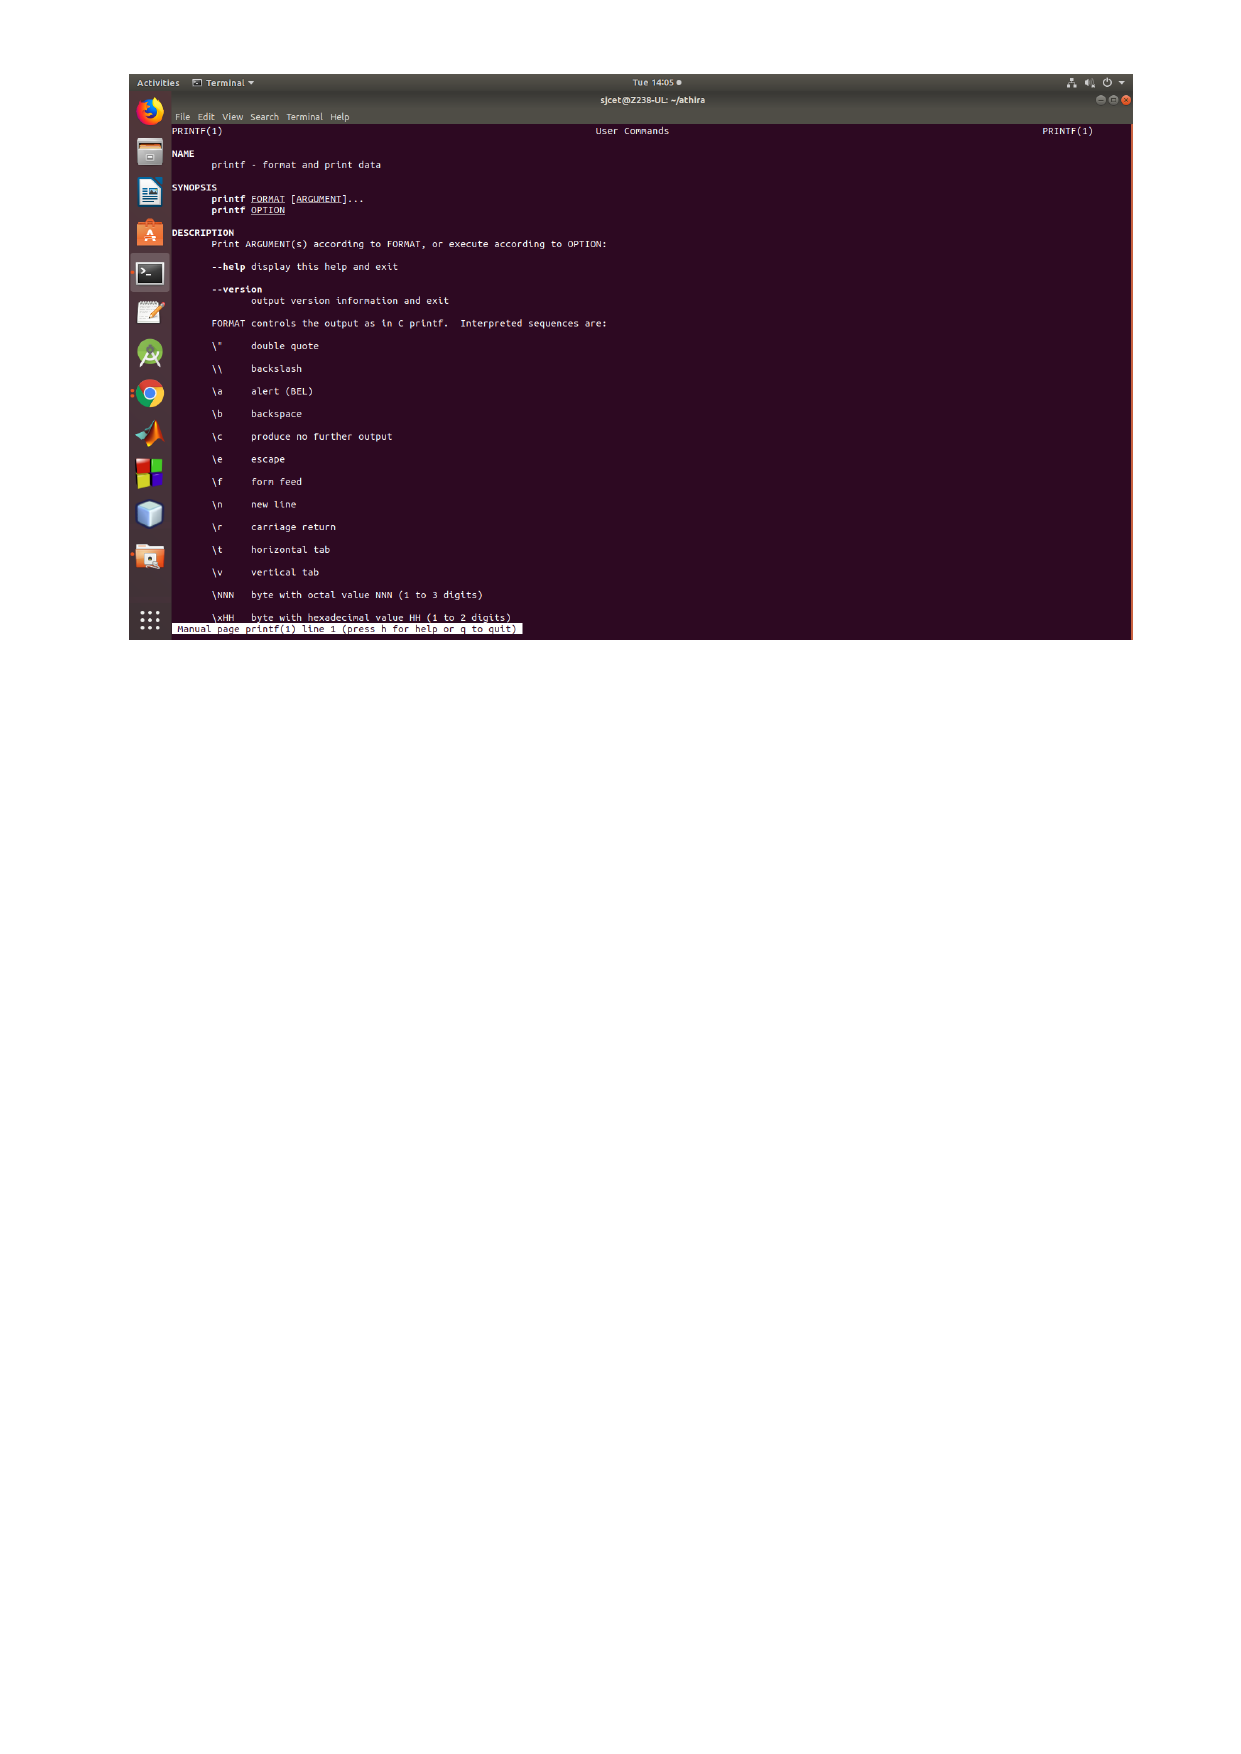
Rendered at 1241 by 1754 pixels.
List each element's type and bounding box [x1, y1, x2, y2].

picture [129, 74, 1133, 640]
